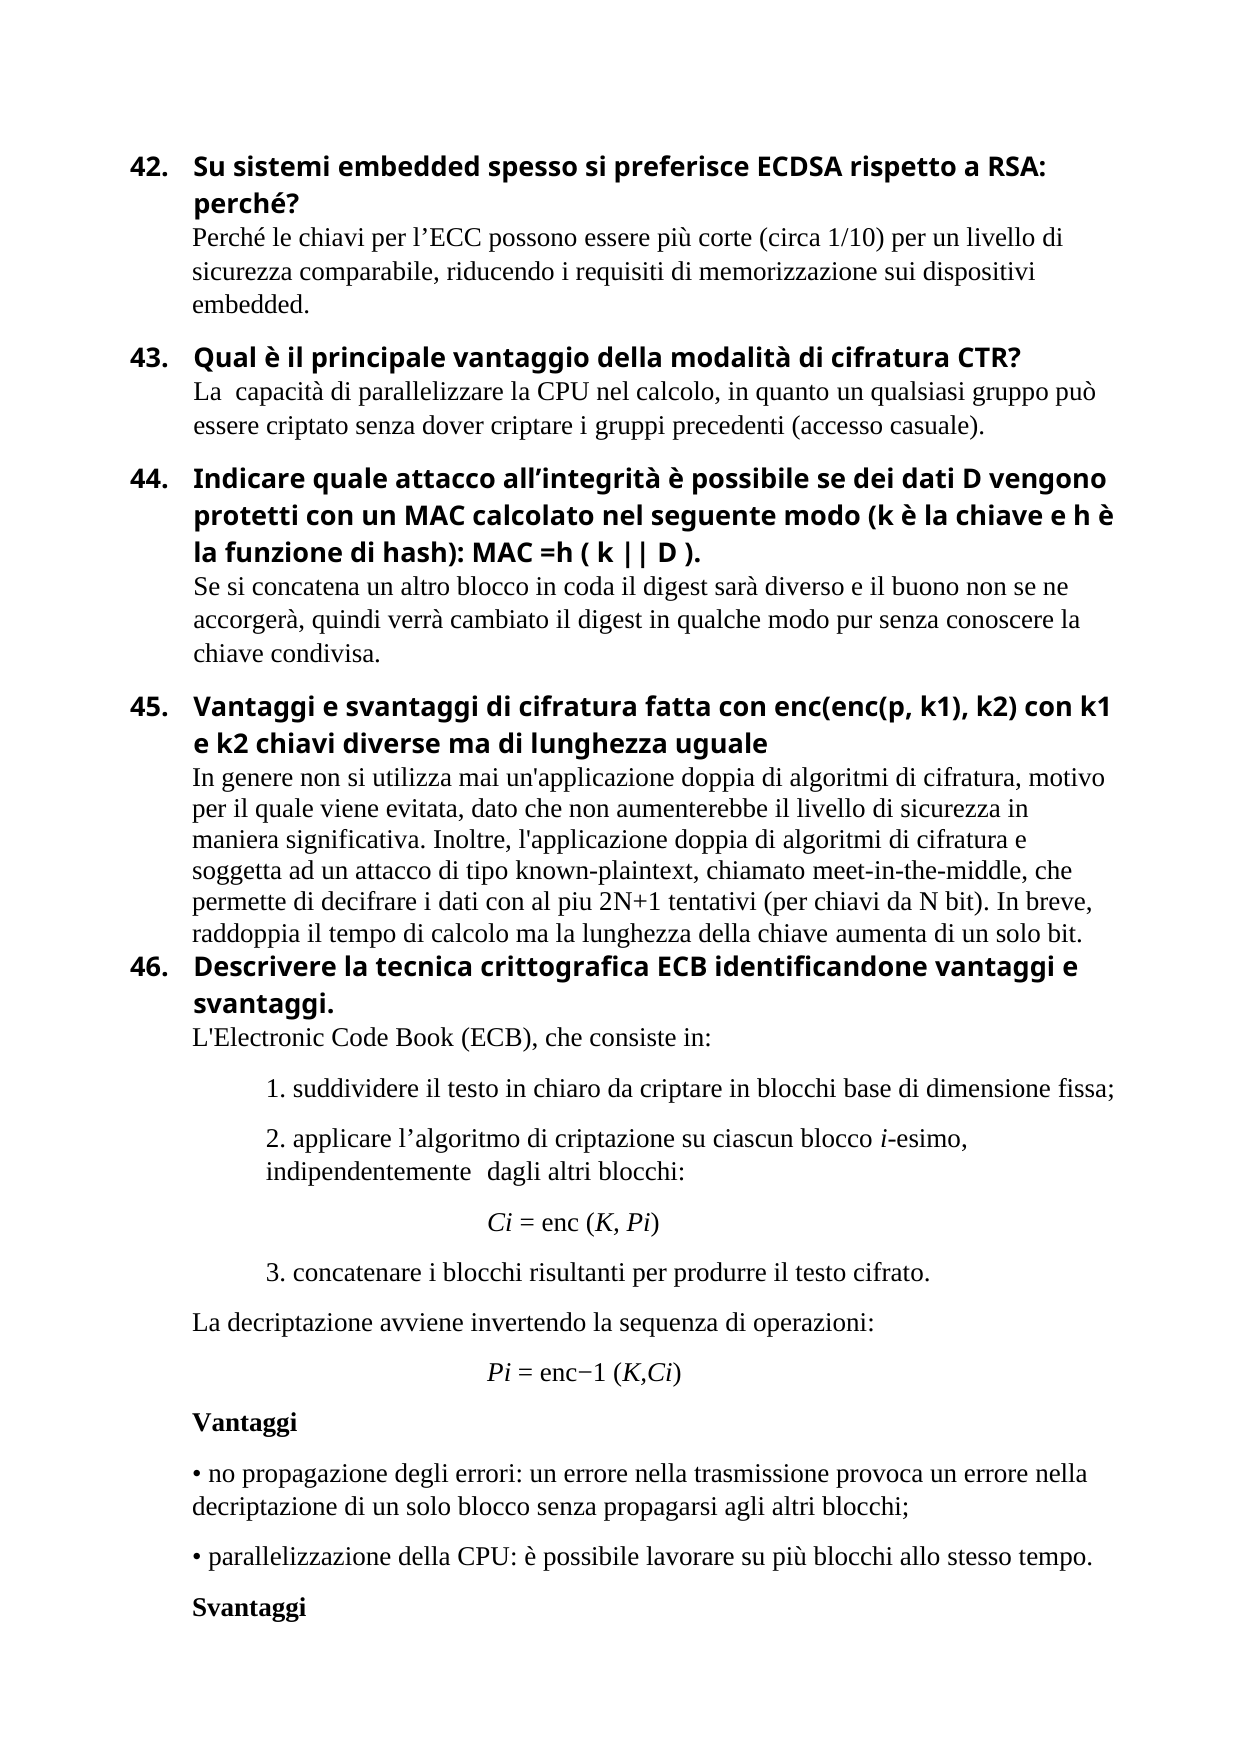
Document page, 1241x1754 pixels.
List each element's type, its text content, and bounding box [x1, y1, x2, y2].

text In genere non si utilizza mai un'applicazione doppia di algoritmi di cifratura, motivo per il quale viene evitata, dato che non aumenterebbe il livello di sicurezza in maniera significativa. Inoltre, l'applicazione doppia di algoritmi di cifratura e soggetta ad un attacco di tipo known-plaintext, chiamato meet-in-the-middle, che permette di decifrare i dati con al piu 2N+1 tentativi (per chiavi da N bit). In breve, raddoppia il tempo di calcolo ma la lunghezza della chiave aumenta di un solo bit. [118, 761, 1122, 948]
list Su sistemi embedded spesso si preferisce ECDSA rispetto a RSA: perché? [130, 148, 1122, 221]
text 3. concatenare i blocchi risultanti per produrre il testo cifrato. [118, 1256, 1122, 1287]
text 2. applicare l’algoritmo di criptazione su ciascun blocco i-esimo, indipendentemente dagli altri blocchi: [118, 1122, 1122, 1187]
text Svantaggi [118, 1591, 1122, 1622]
text Vantaggi [118, 1407, 1122, 1438]
list Se si concatena un altro blocco in coda il digest sarà diverso e il buono non se ne accorgerà, quindi verrà cambiato il digest in qualche modo pur senza conoscere la chiave condivisa. [193, 570, 1122, 668]
text • no propagazione degli errori: un errore nella trasmissione provoca un errore nella decriptazione di un solo blocco senza propagarsi agli altri blocchi; [118, 1457, 1122, 1521]
text L'Electronic Code Book (ECB), che consiste in: [118, 1022, 1122, 1053]
text Ci = enc (K, Pi) [118, 1206, 1122, 1237]
list Descrivere la tecnica crittografica ECB identificandone vantaggi e svantaggi. [130, 948, 1122, 1022]
list Indicare quale attacco all’integrità è possibile se dei dati D vengono protetti con un MAC calcolato nel seguente modo (k è la chiave e h è la funzione di hash): MAC =h ( k || D ). [130, 459, 1122, 570]
text Pi = enc−1 (K,Ci) [118, 1356, 1122, 1387]
list La capacità di parallelizzare la CPU nel calcolo, in quanto un qualsiasi gruppo può essere criptato senza dover criptare i gruppi precedenti (accesso casuale). [193, 376, 1122, 440]
text Perché le chiavi per l’ECC possono essere più corte (circa 1/10) per un livello di sicurezza comparabile, riducendo i requisiti di memorizzazione sui dispositivi embedded. [118, 221, 1122, 319]
text La decriptazione avviene invertendo la sequenza di operazioni: [118, 1306, 1122, 1337]
text • parallelizzazione della CPU: è possibile lavorare su più blocchi allo stesso tempo. [118, 1541, 1122, 1572]
list Vantaggi e svantaggi di cifratura fatta con enc(enc(p, k1), k2) con k1 e k2 chiavi diverse ma di lunghezza uguale [130, 687, 1122, 761]
list Qual è il principale vantaggio della modalità di cifratura CTR? [130, 339, 1122, 376]
text 1. suddividere il testo in chiaro da criptare in blocchi base di dimensione fissa; [118, 1072, 1122, 1103]
